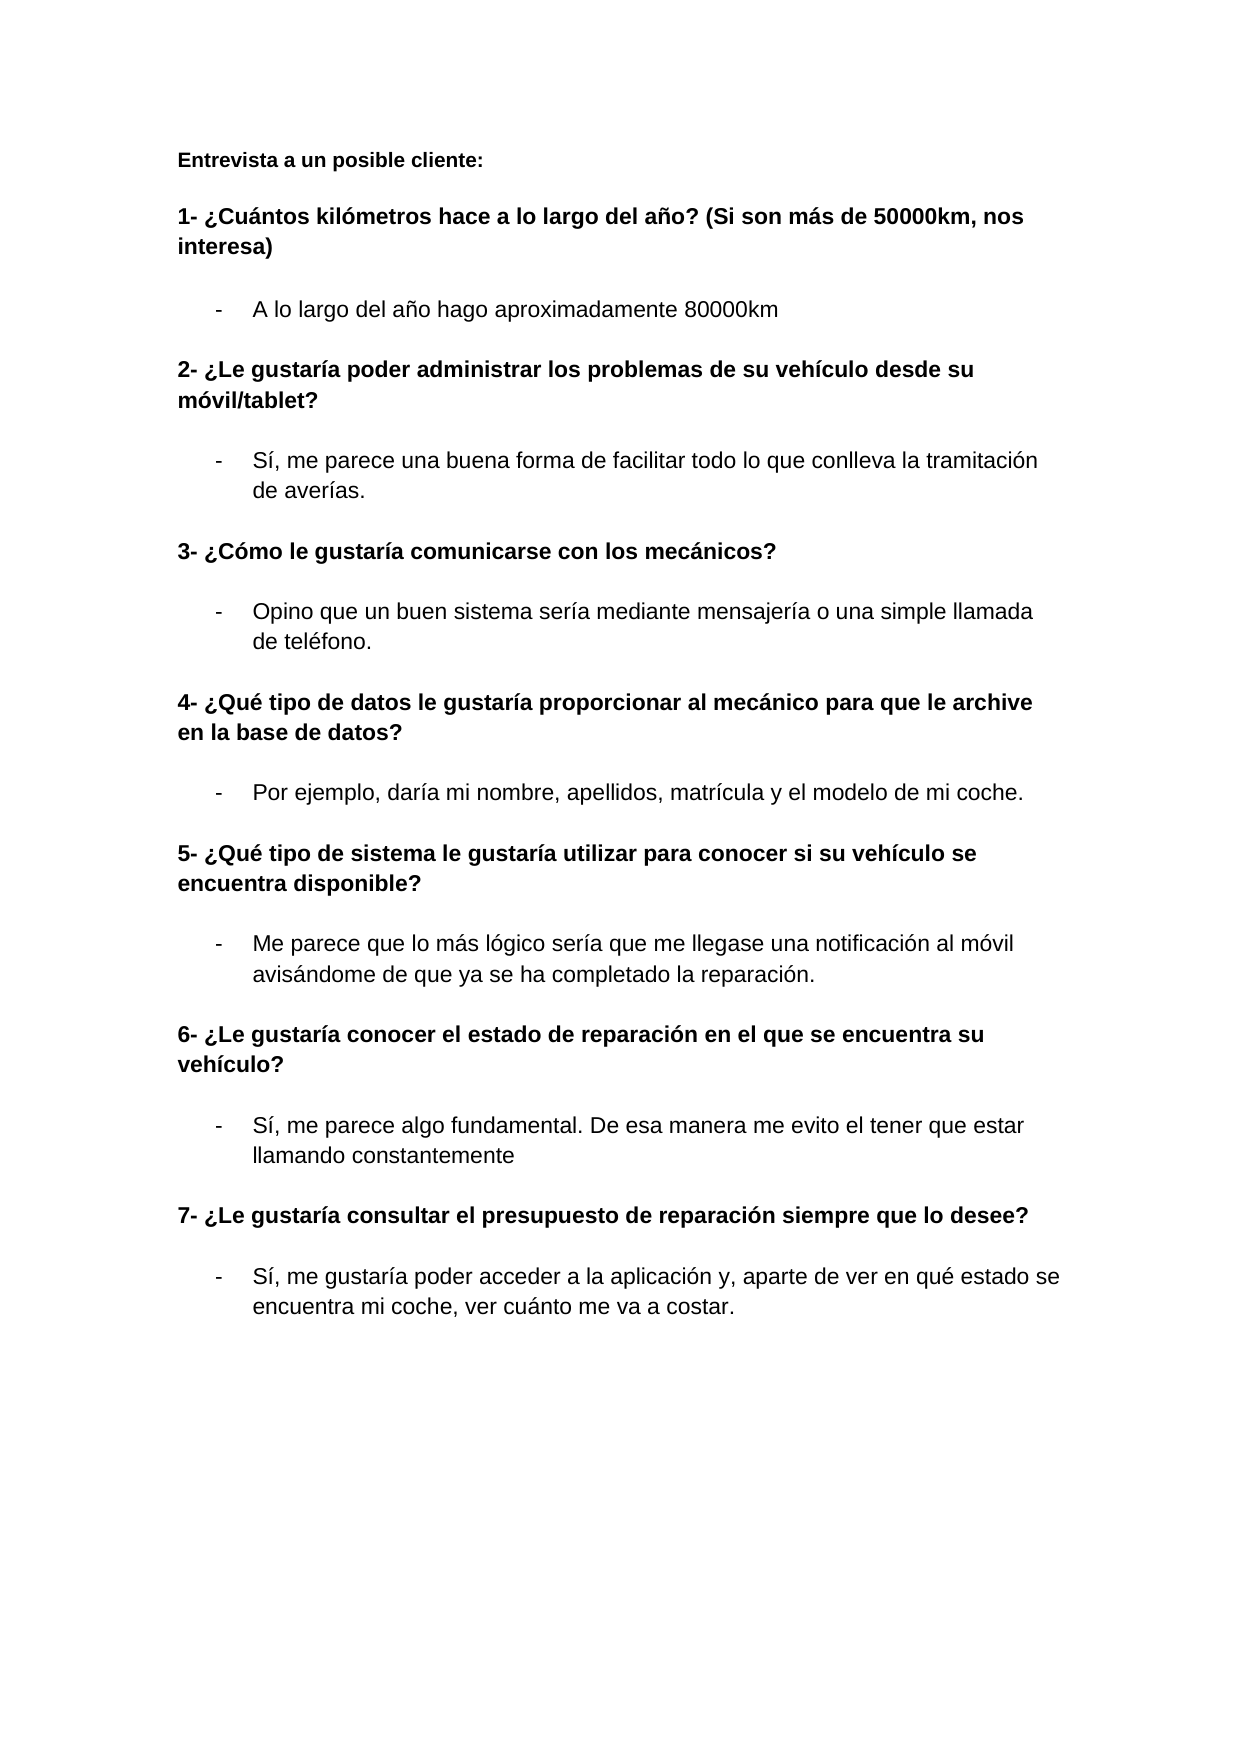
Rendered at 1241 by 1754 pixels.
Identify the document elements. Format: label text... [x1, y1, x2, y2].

list Me parece que lo más lógico sería que me llegase una notificación al móvil avisándome de que ya se ha completado la reparación. [215, 930, 1063, 987]
text 3- ¿Cómo le gustaría comunicarse con los mecánicos? [177, 538, 1063, 564]
text 2- ¿Le gustaría poder administrar los problemas de su vehículo desde su móvil/tablet? [177, 356, 1063, 413]
text 7- ¿Le gustaría consultar el presupuesto de reparación siempre que lo desee? [177, 1202, 1063, 1229]
list Por ejemplo, daría mi nombre, apellidos, matrícula y el modelo de mi coche. [215, 779, 1063, 806]
text 6- ¿Le gustaría conocer el estado de reparación en el que se encuentra su vehículo? [177, 1021, 1063, 1078]
list Sí, me parece una buena forma de facilitar todo lo que conlleva la tramitación de averías. [215, 447, 1063, 504]
list A lo largo del año hago aproximadamente 80000km [215, 296, 1063, 322]
text 5- ¿Qué tipo de sistema le gustaría utilizar para conocer si su vehículo se encuentra disponible? [177, 840, 1063, 896]
list Opino que un buen sistema sería mediante mensajería o una simple llamada de teléfono. [215, 598, 1063, 655]
text 1- ¿Cuántos kilómetros hace a lo largo del año? (Si son más de 50000km, nos interesa) [177, 203, 1063, 259]
text Entrevista a un posible cliente: [177, 148, 1063, 172]
list Sí, me parece algo fundamental. De esa manera me evito el tener que estar llamando constantemente [215, 1112, 1063, 1168]
list Sí, me gustaría poder acceder a la aplicación y, aparte de ver en qué estado se encuentra mi coche, ver cuánto me va a costar. [215, 1263, 1063, 1319]
text 4- ¿Qué tipo de datos le gustaría proporcionar al mecánico para que le archive en la base de datos? [177, 689, 1063, 745]
